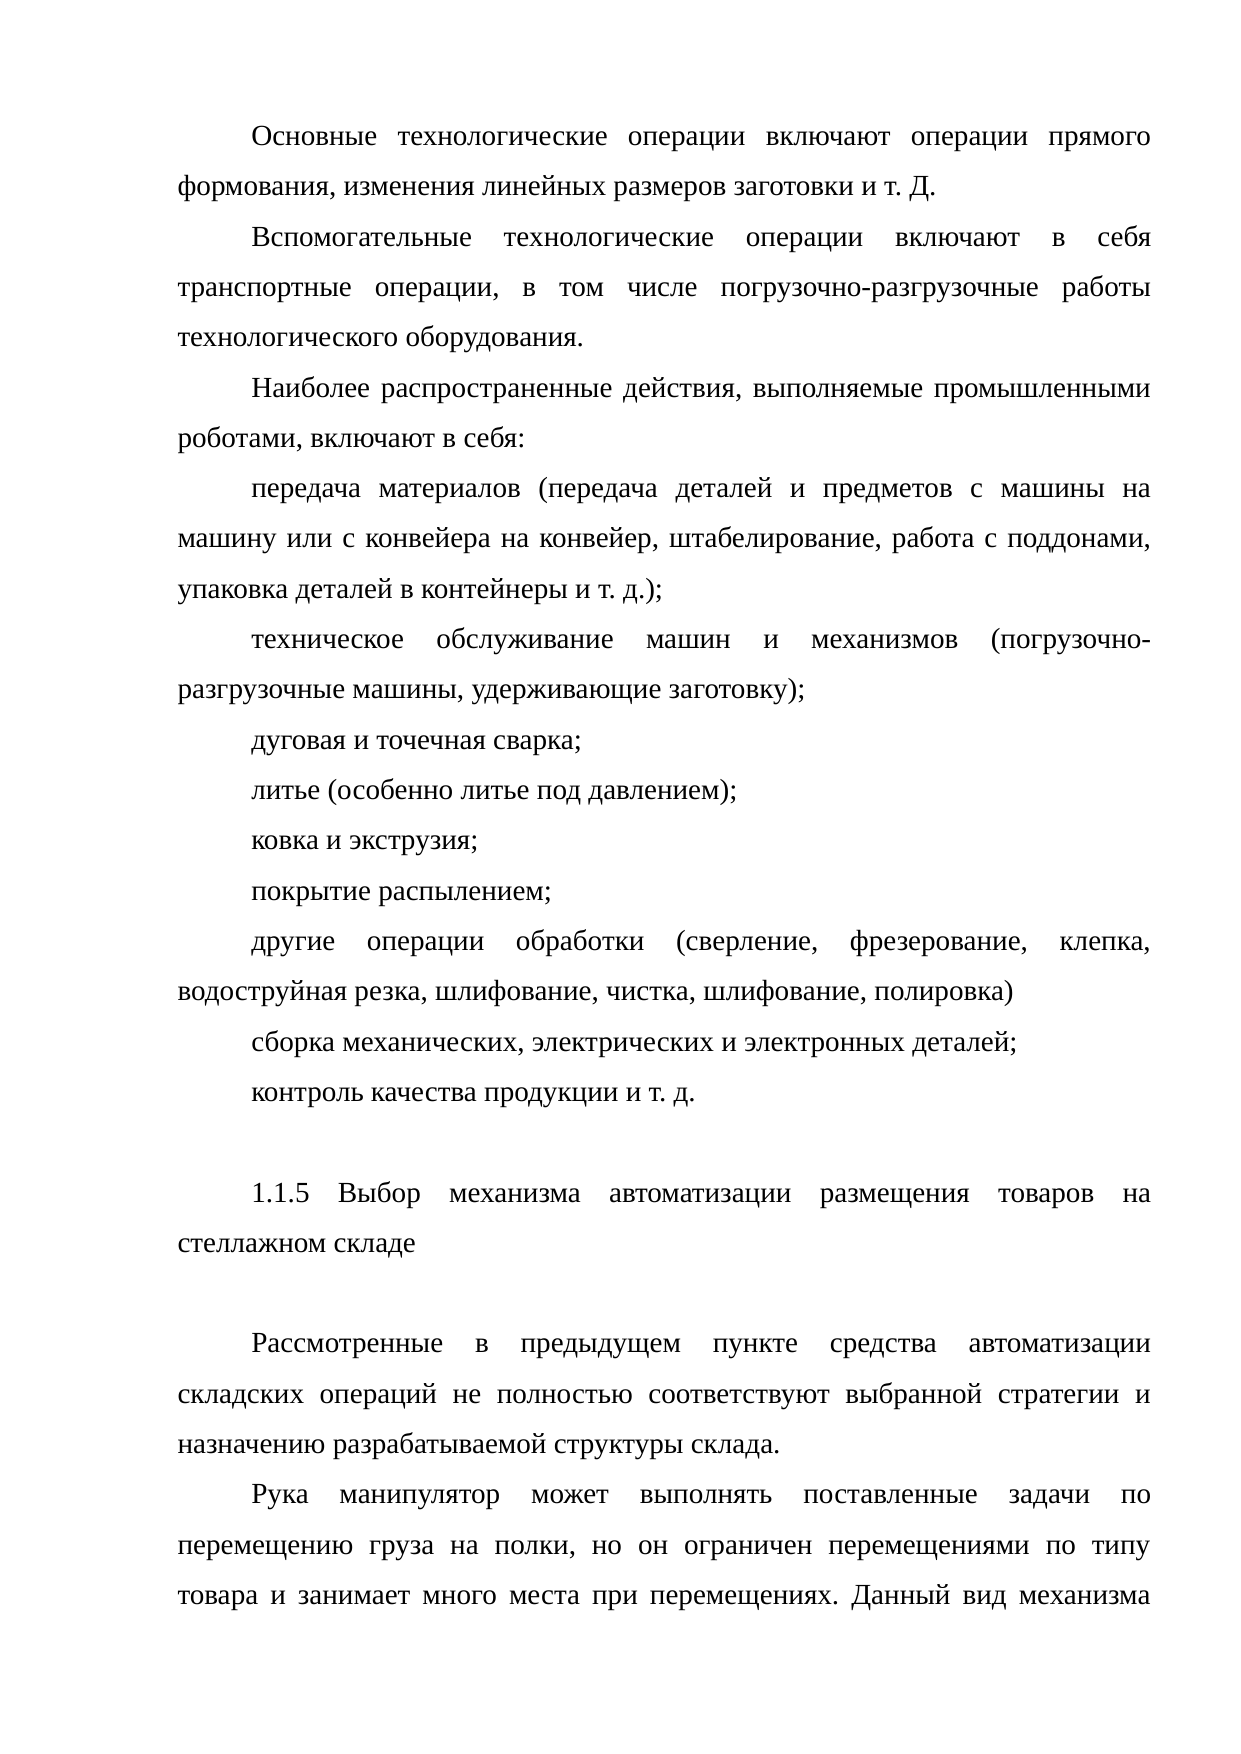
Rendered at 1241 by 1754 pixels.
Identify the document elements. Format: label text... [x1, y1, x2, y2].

text контроль качества продукции и т. д. [177, 1074, 1152, 1108]
text Основные технологические операции включают операции прямого формования, изменения линейных размеров заготовки и т. Д. [177, 118, 1152, 202]
text Наиболее распространенные действия, выполняемые промышленными роботами, включают в себя: [177, 370, 1152, 453]
text Рассмотренные в предыдущем пункте средства автоматизации складских операций не полностью соответствуют выбранной стратегии и назначению разрабатываемой структуры склада. [177, 1326, 1152, 1460]
text передача материалов (передача деталей и предметов с машины на машину или с конвейера на конвейер, штабелирование, работа с поддонами, упаковка деталей в контейнеры и т. д.); [177, 470, 1152, 604]
text сборка механических, электрических и электронных деталей; [177, 1024, 1152, 1057]
text Рука манипулятор может выполнять поставленные задачи по перемещению груза на полки, но он ограничен перемещениями по типу товара и занимает много места при перемещениях. Данный вид механизма [177, 1477, 1152, 1611]
text дуговая и точечная сварка; [177, 722, 1152, 755]
text литье (особенно литье под давлением); [177, 772, 1152, 806]
text Вспомогательные технологические операции включают в себя транспортные операции, в том числе погрузочно-разгрузочные работы технологического оборудования. [177, 219, 1152, 353]
text другие операции обработки (сверление, фрезерование, клепка, водоструйная резка, шлифование, чистка, шлифование, полировка) [177, 923, 1152, 1007]
text техническое обслуживание машин и механизмов (погрузочно-разгрузочные машины, удерживающие заготовку); [177, 621, 1152, 705]
text покрытие распылением; [177, 873, 1152, 906]
subtitle 1.1.5 Выбор механизма автоматизации размещения товаров на стеллажном складе [177, 1175, 1152, 1258]
text ковка и экструзия; [177, 822, 1152, 856]
